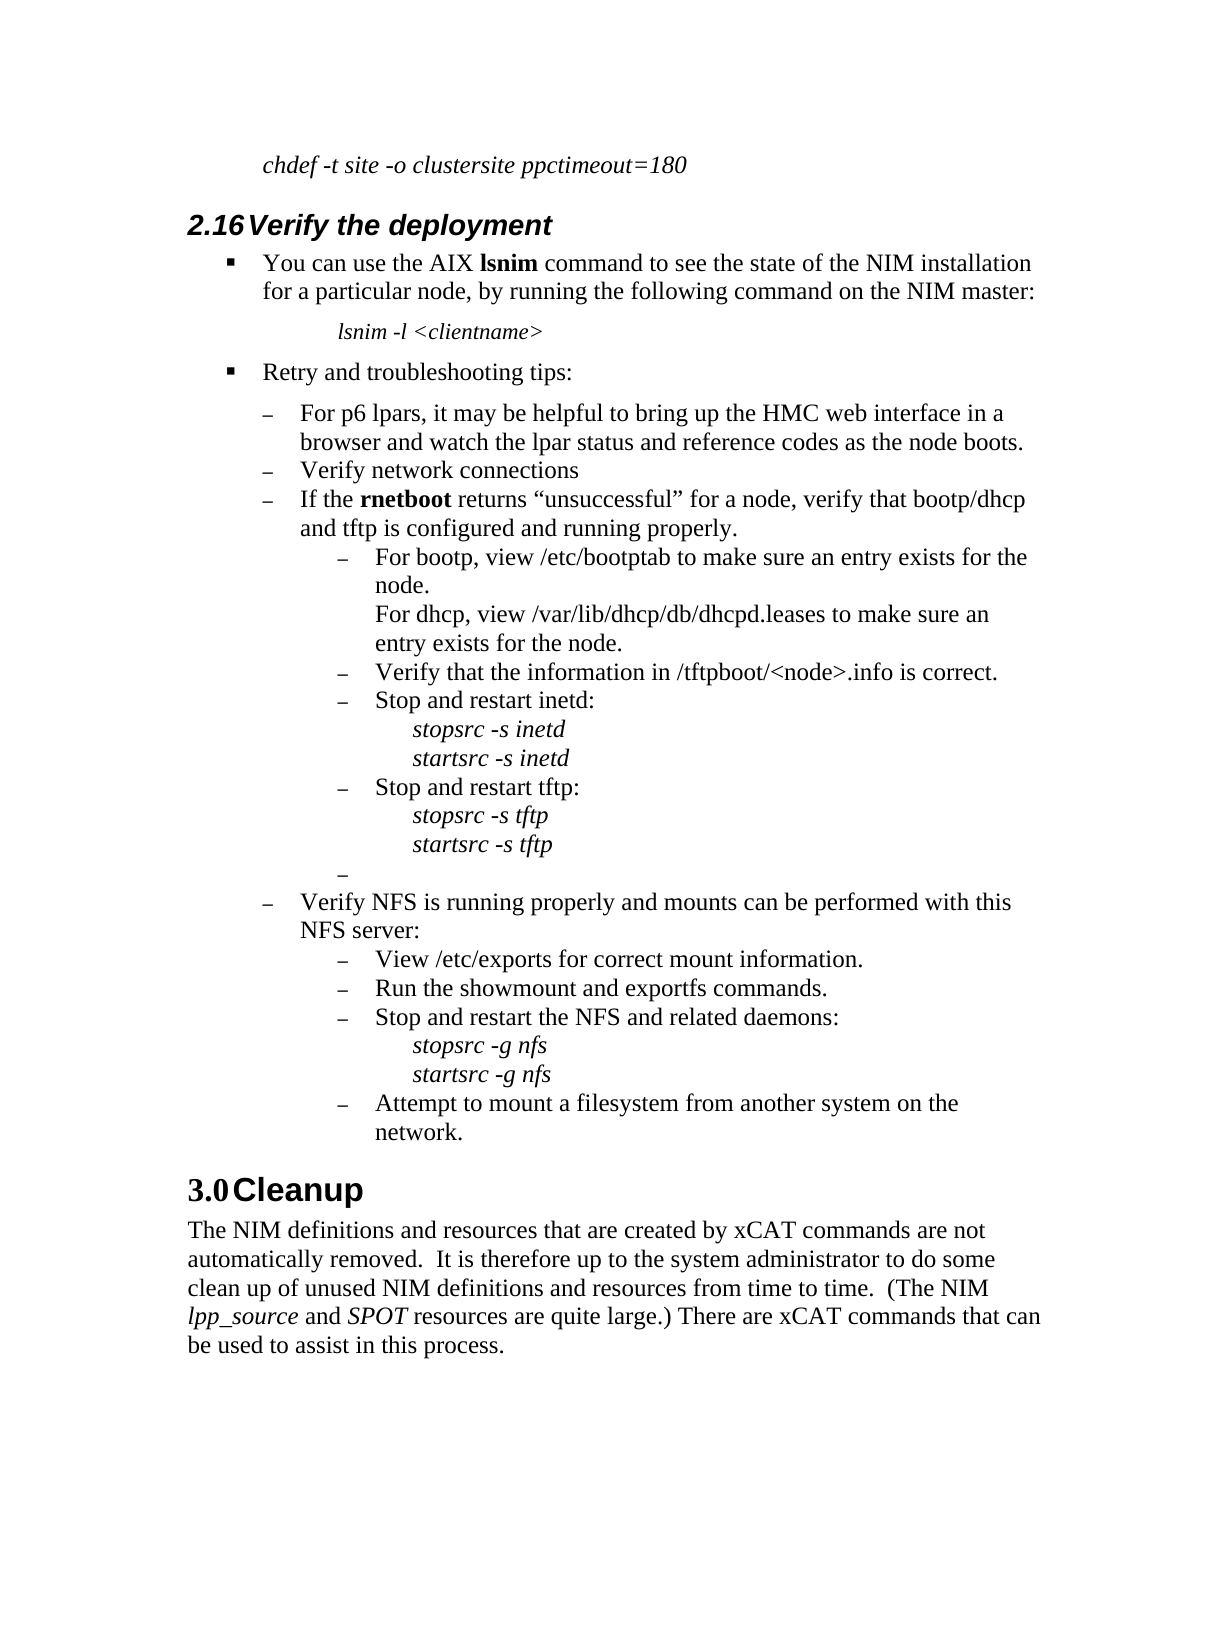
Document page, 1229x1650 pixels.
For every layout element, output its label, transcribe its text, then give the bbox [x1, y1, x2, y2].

list You can use the AIX lsnim command to see the state of the NIM installation for a particular node, by running the following command on the NIM master: [225, 248, 1041, 305]
list Stop and restart inetd: [337, 685, 1041, 714]
list startsrc -g nfs [412, 1059, 1041, 1088]
list lsnim -l <clientname> [300, 318, 1041, 344]
text The NIM definitions and resources that are created by xCAT commands are not automatically removed. It is therefore up to the system administrator to do some clean up of unused NIM definitions and resources from time to time. (The NIM lpp_source and SPOT resources are quite large.) There are xCAT commands that can be used to assist in this process. [187, 1215, 1041, 1359]
list For p6 lpars, it may be helpful to bring up the HMC web interface in a browser and watch the lpar status and reference codes as the node boots. [262, 398, 1041, 455]
list Attempt to mount a filesystem from another system on the network. [337, 1088, 1041, 1145]
list Retry and troubleshooting tips: [225, 357, 1041, 385]
list startsrc -s tftp [412, 829, 1041, 858]
list startsrc -s inetd [412, 743, 1041, 772]
list stopsrc -s tftp [412, 800, 1041, 829]
text chdef -t site -o clustersite ppctimeout=180 [187, 150, 1041, 179]
list stopsrc -s inetd [412, 714, 1041, 743]
list Stop and restart the NFS and related daemons: [337, 1002, 1041, 1030]
list Stop and restart tftp: [337, 772, 1041, 800]
list Verify that the information in /tftpboot/<node>.info is correct. [337, 657, 1041, 685]
subtitle Cleanup [187, 1170, 1041, 1209]
list For dhcp, view /var/lib/dhcp/db/dhcpd.leases to make sure an entry exists for the node. [337, 599, 1041, 657]
subtitle Verify the deployment [187, 208, 1041, 241]
list For bootp, view /etc/bootptab to make sure an entry exists for the node. [337, 542, 1041, 599]
list View /etc/exports for correct mount information. [337, 944, 1041, 973]
list Verify network connections [262, 455, 1041, 484]
list If the rnetboot returns “unsuccessful” for a node, verify that bootp/dhcp and tftp is configured and running properly. [262, 484, 1041, 542]
list Run the showmount and exportfs commands. [337, 973, 1041, 1002]
list stopsrc -g nfs [412, 1030, 1041, 1059]
list Verify NFS is running properly and mounts can be performed with this NFS server: [262, 887, 1041, 944]
